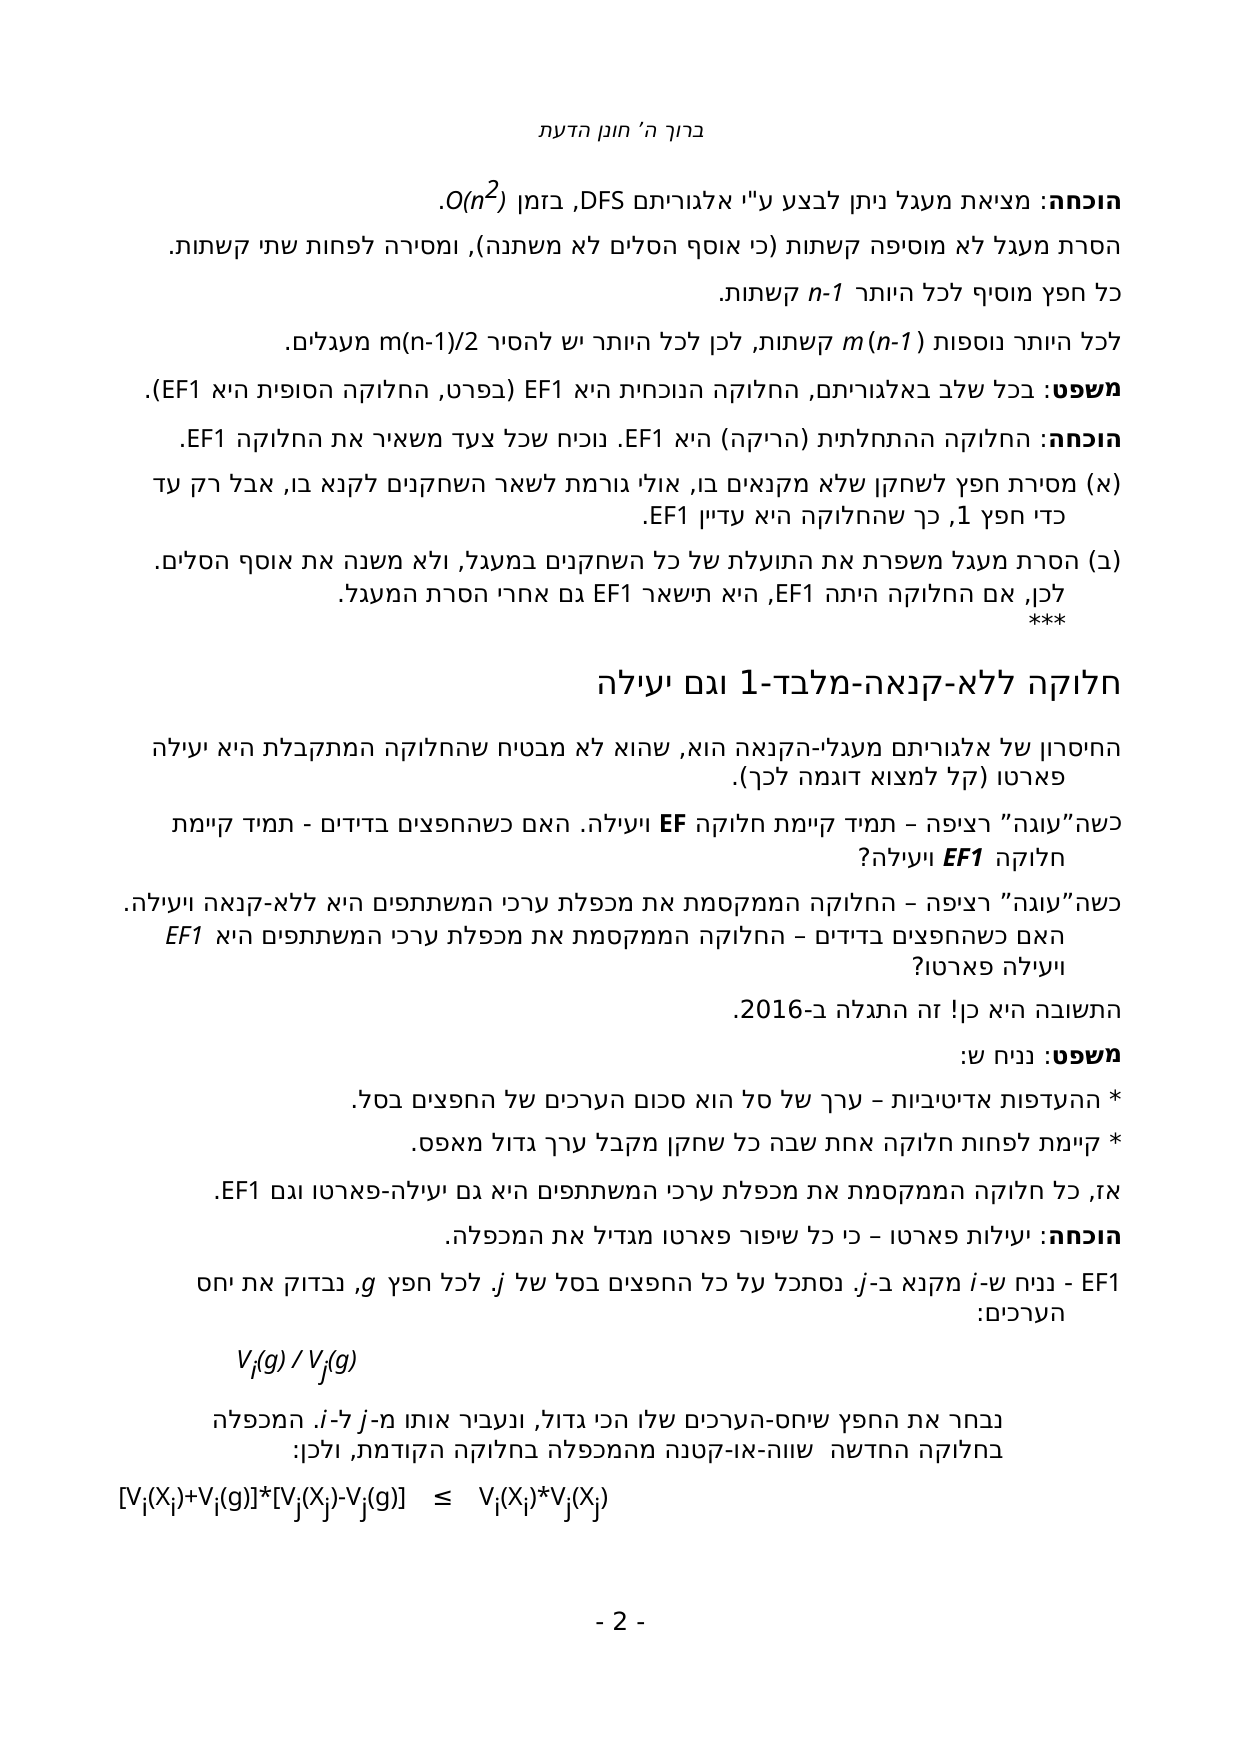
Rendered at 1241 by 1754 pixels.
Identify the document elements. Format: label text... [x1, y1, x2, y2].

text התשובה היא כן! זה התגלה ב-2016. [118, 995, 1122, 1024]
text כשה”עוגה” רציפה – תמיד קיימת חלוקה EF ויעילה. האם כשהחפצים בדידים - תמיד קיימת חלוקה EF1 ויעילה? [118, 806, 1122, 874]
text Vi(g) / Vj(g) [236, 1342, 1122, 1387]
text הוכחה: מציאת מעגל ניתן לבצע ע"י אלגוריתם DFS, בזמן O(n2). [118, 172, 1122, 216]
text אז, כל חלוקה הממקסמת את מכפלת ערכי המשתתפים היא גם יעילה-פארטו וגם EF1. [118, 1172, 1122, 1206]
text * ההעדפות אדיטיביות – ערך של סל הוא סכום הערכים של החפצים בסל. [118, 1085, 1122, 1114]
text כשה”עוגה” רציפה – החלוקה הממקסמת את מכפלת ערכי המשתתפים היא ללא-קנאה ויעילה. האם כשהחפצים בדידים – החלוקה הממקסמת את מכפלת ערכי המשתתפים היא EF1 ויעילה פארטו? [118, 888, 1122, 981]
text נבחר את החפץ שיחס-הערכים שלו הכי גדול, ונעביר אותו מ-j ל-i. המכפלה בחלוקה החדשה שווה-או-קטנה מהמכפלה בחלוקה הקודמת, ולכן: [118, 1401, 1004, 1464]
text לכל היותר נוספות (n-1)m קשתות, לכן לכל היותר יש להסיר m(n-1)/2 מעגלים. [118, 323, 1122, 357]
text הוכחה: החלוקה ההתחלתית (הריקה) היא EF1. נוכיח שכל צעד משאיר את החלוקה EF1. [118, 420, 1122, 454]
text (ב) הסרת מעגל משפרת את התועלת של כל השחקנים במעגל, ולא משנה את אוסף הסלים. לכן, אם החלוקה היתה EF1, היא תישאר EF1 גם אחרי הסרת המעגל. *** [118, 546, 1122, 639]
text [Vi(Xi)+Vi(g)]*[Vj(Xj)-Vj(g)] ≤ Vi(Xi)*Vj(Xj) [118, 1479, 1122, 1523]
text משפט: נניח ש: [118, 1039, 1122, 1071]
subtitle חלוקה ללא-קנאה-מלבד-1 וגם יעילה [118, 664, 1122, 706]
text (א) מסירת חפץ לשחקן שלא מקנאים בו, אולי גורמת לשאר השחקנים לקנא בו, אבל רק עד כדי חפץ 1, כך שהחלוקה היא עדיין EF1. [118, 469, 1122, 532]
text * קיימת לפחות חלוקה אחת שבה כל שחקן מקבל ערך גדול מאפס. [118, 1129, 1122, 1158]
text הסרת מעגל לא מוסיפה קשתות (כי אוסף הסלים לא משתנה), ומסירה לפחות שתי קשתות. [118, 231, 1122, 260]
text כל חפץ מוסיף לכל היותר n-1 קשתות. [118, 274, 1122, 309]
text משפט: בכל שלב באלגוריתם, החלוקה הנוכחית היא EF1 (בפרט, החלוקה הסופית היא EF1). [118, 372, 1122, 406]
text הוכחה: יעילות פארטו – כי כל שיפור פארטו מגדיל את המכפלה. [118, 1221, 1122, 1250]
text החיסרון של אלגוריתם מעגלי-הקנאה הוא, שהוא לא מבטיח שהחלוקה המתקבלת היא יעילה פארטו (קל למצוא דוגמה לכך). [118, 733, 1122, 791]
text EF1 - נניח ש-i מקנא ב-j. נסתכל על כל החפצים בסל של j. לכל חפץ g, נבדוק את יחס הערכים: [118, 1264, 1122, 1328]
